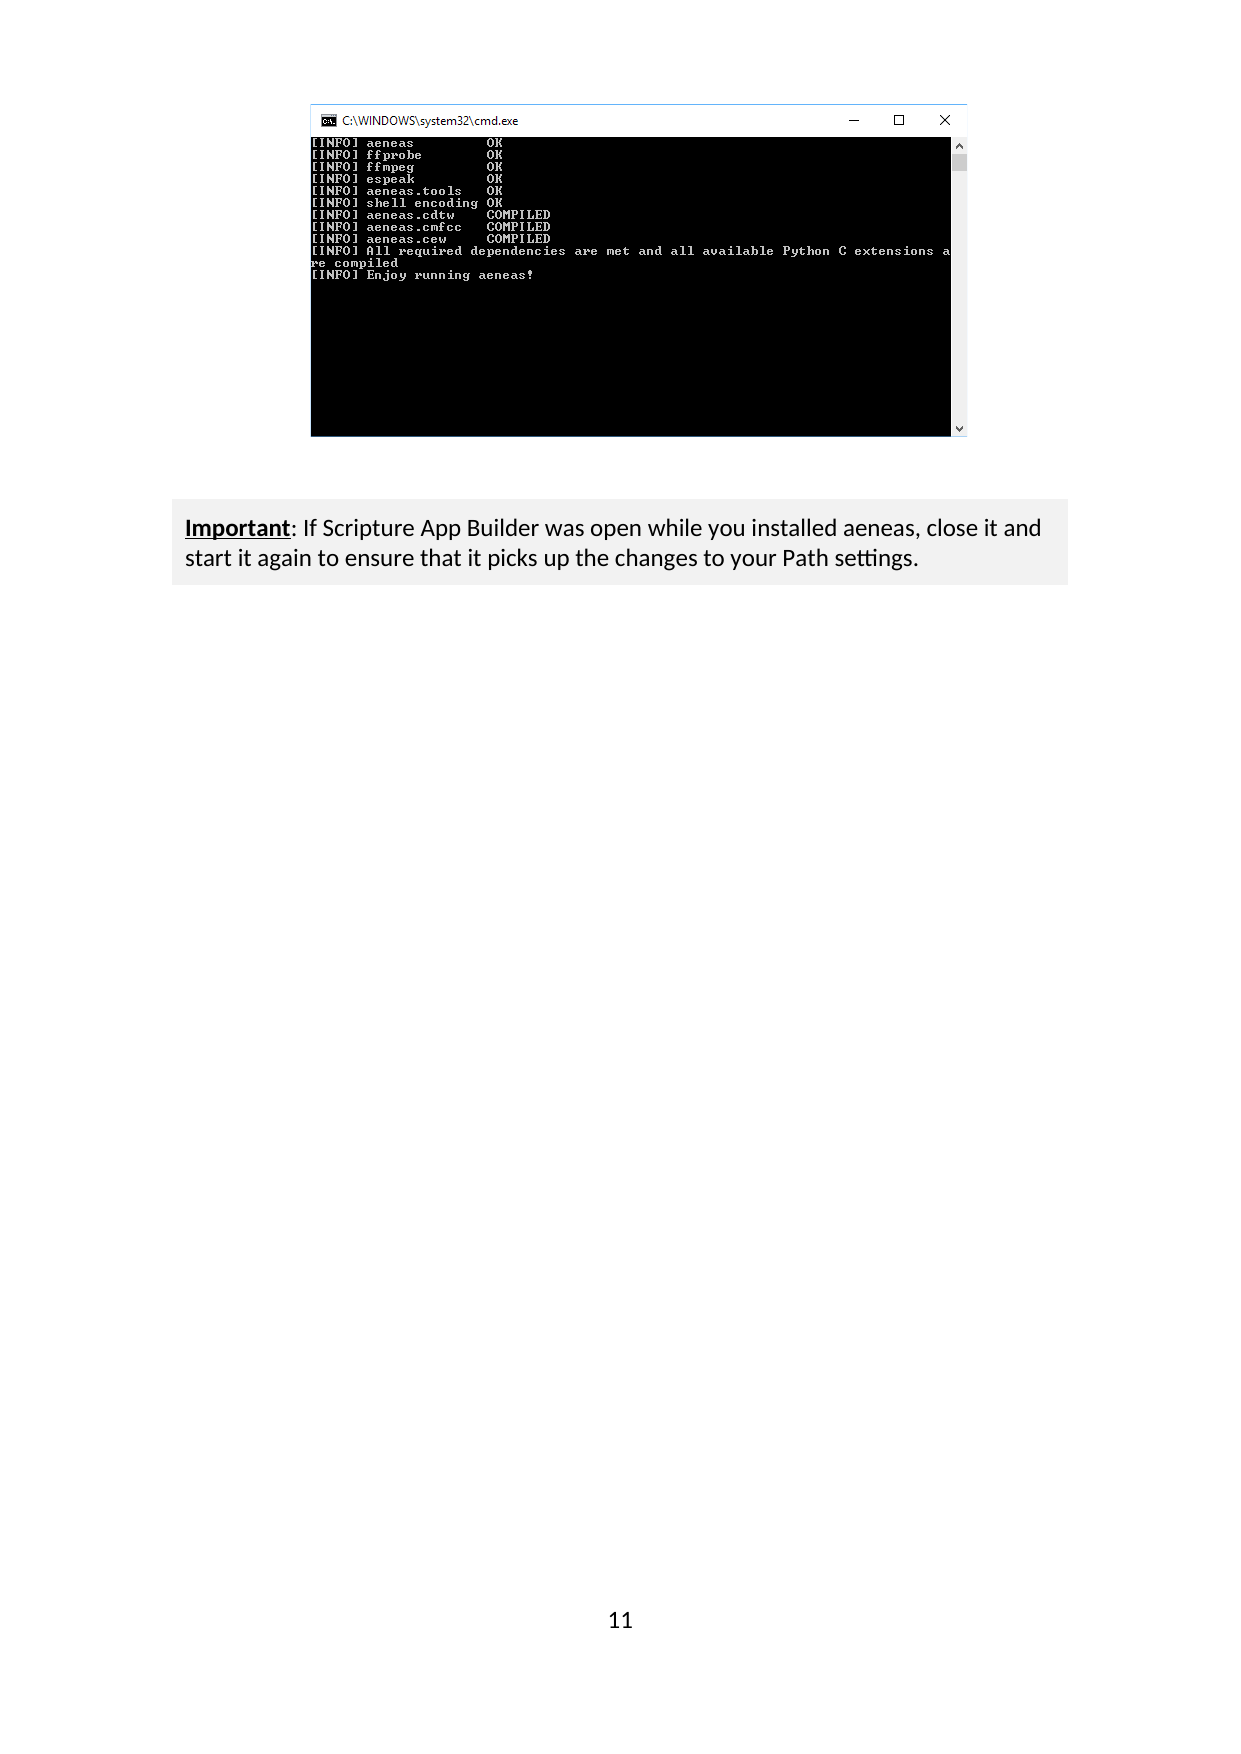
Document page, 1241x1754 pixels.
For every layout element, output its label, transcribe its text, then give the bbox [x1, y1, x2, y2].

picture [310, 104, 968, 437]
text Important: If Scripture App Builder was open while you installed aeneas, close it and start it again to ensure that it picks up the changes to your Path settings. [172, 499, 1068, 585]
